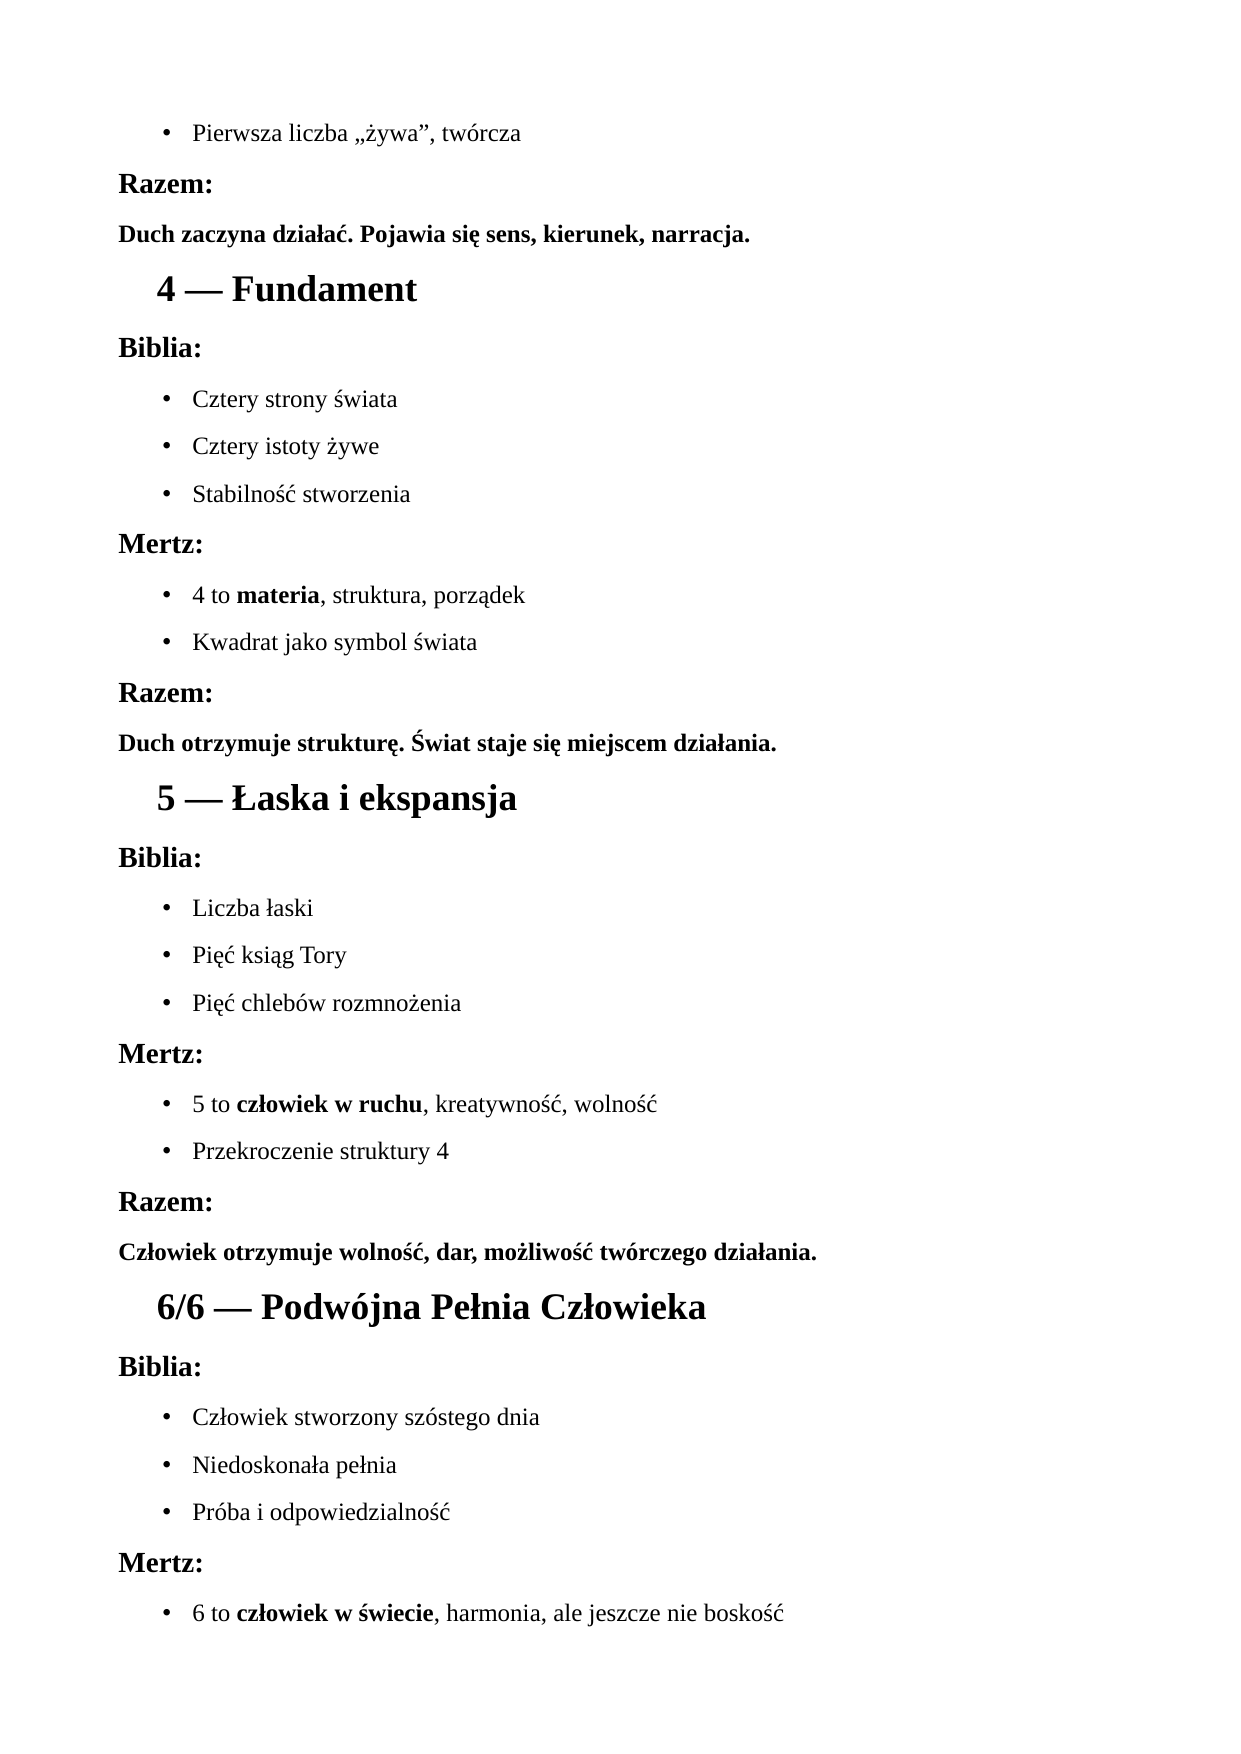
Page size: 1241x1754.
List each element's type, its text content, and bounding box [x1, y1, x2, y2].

subtitle Mertz: [118, 1036, 1122, 1069]
subtitle Biblia: [118, 840, 1122, 873]
list Niedoskonała pełnia [162, 1450, 1122, 1478]
subtitle Mertz: [118, 527, 1122, 560]
text Duch otrzymuje strukturę. Świat staje się miejscem działania. [118, 728, 1122, 757]
subtitle Biblia: [118, 331, 1122, 364]
subtitle 🔹 4 — Fundament [118, 266, 1122, 309]
subtitle Biblia: [118, 1349, 1122, 1382]
list Przekroczenie struktury 4 [162, 1136, 1122, 1165]
list 5 to człowiek w ruchu, kreatywność, wolność [162, 1089, 1122, 1118]
subtitle 🔹 6/6 — Podwójna Pełnia Człowieka [118, 1285, 1122, 1328]
list Pięć ksiąg Tory [162, 941, 1122, 969]
list Cztery istoty żywe [162, 431, 1122, 460]
list 6 to człowiek w świecie, harmonia, ale jeszcze nie boskość [162, 1598, 1122, 1627]
text Duch zaczyna działać. Pojawia się sens, kierunek, narracja. [118, 219, 1122, 248]
list Pierwsza liczba „żywa”, twórcza [162, 118, 1122, 147]
list Kwadrat jako symbol świata [162, 627, 1122, 656]
list Człowiek stworzony szóstego dnia [162, 1402, 1122, 1431]
list Pięć chlebów rozmnożenia [162, 988, 1122, 1017]
subtitle Razem: [118, 675, 1122, 708]
subtitle Razem: [118, 166, 1122, 199]
list Stabilność stworzenia [162, 479, 1122, 508]
subtitle Mertz: [118, 1545, 1122, 1578]
list Liczba łaski [162, 893, 1122, 922]
list 4 to materia, struktura, porządek [162, 580, 1122, 608]
text Człowiek otrzymuje wolność, dar, możliwość twórczego działania. [118, 1237, 1122, 1266]
list Próba i odpowiedzialność [162, 1497, 1122, 1526]
subtitle 🔹 5 — Łaska i ekspansja [118, 776, 1122, 819]
list Cztery strony świata [162, 384, 1122, 412]
subtitle Razem: [118, 1184, 1122, 1218]
